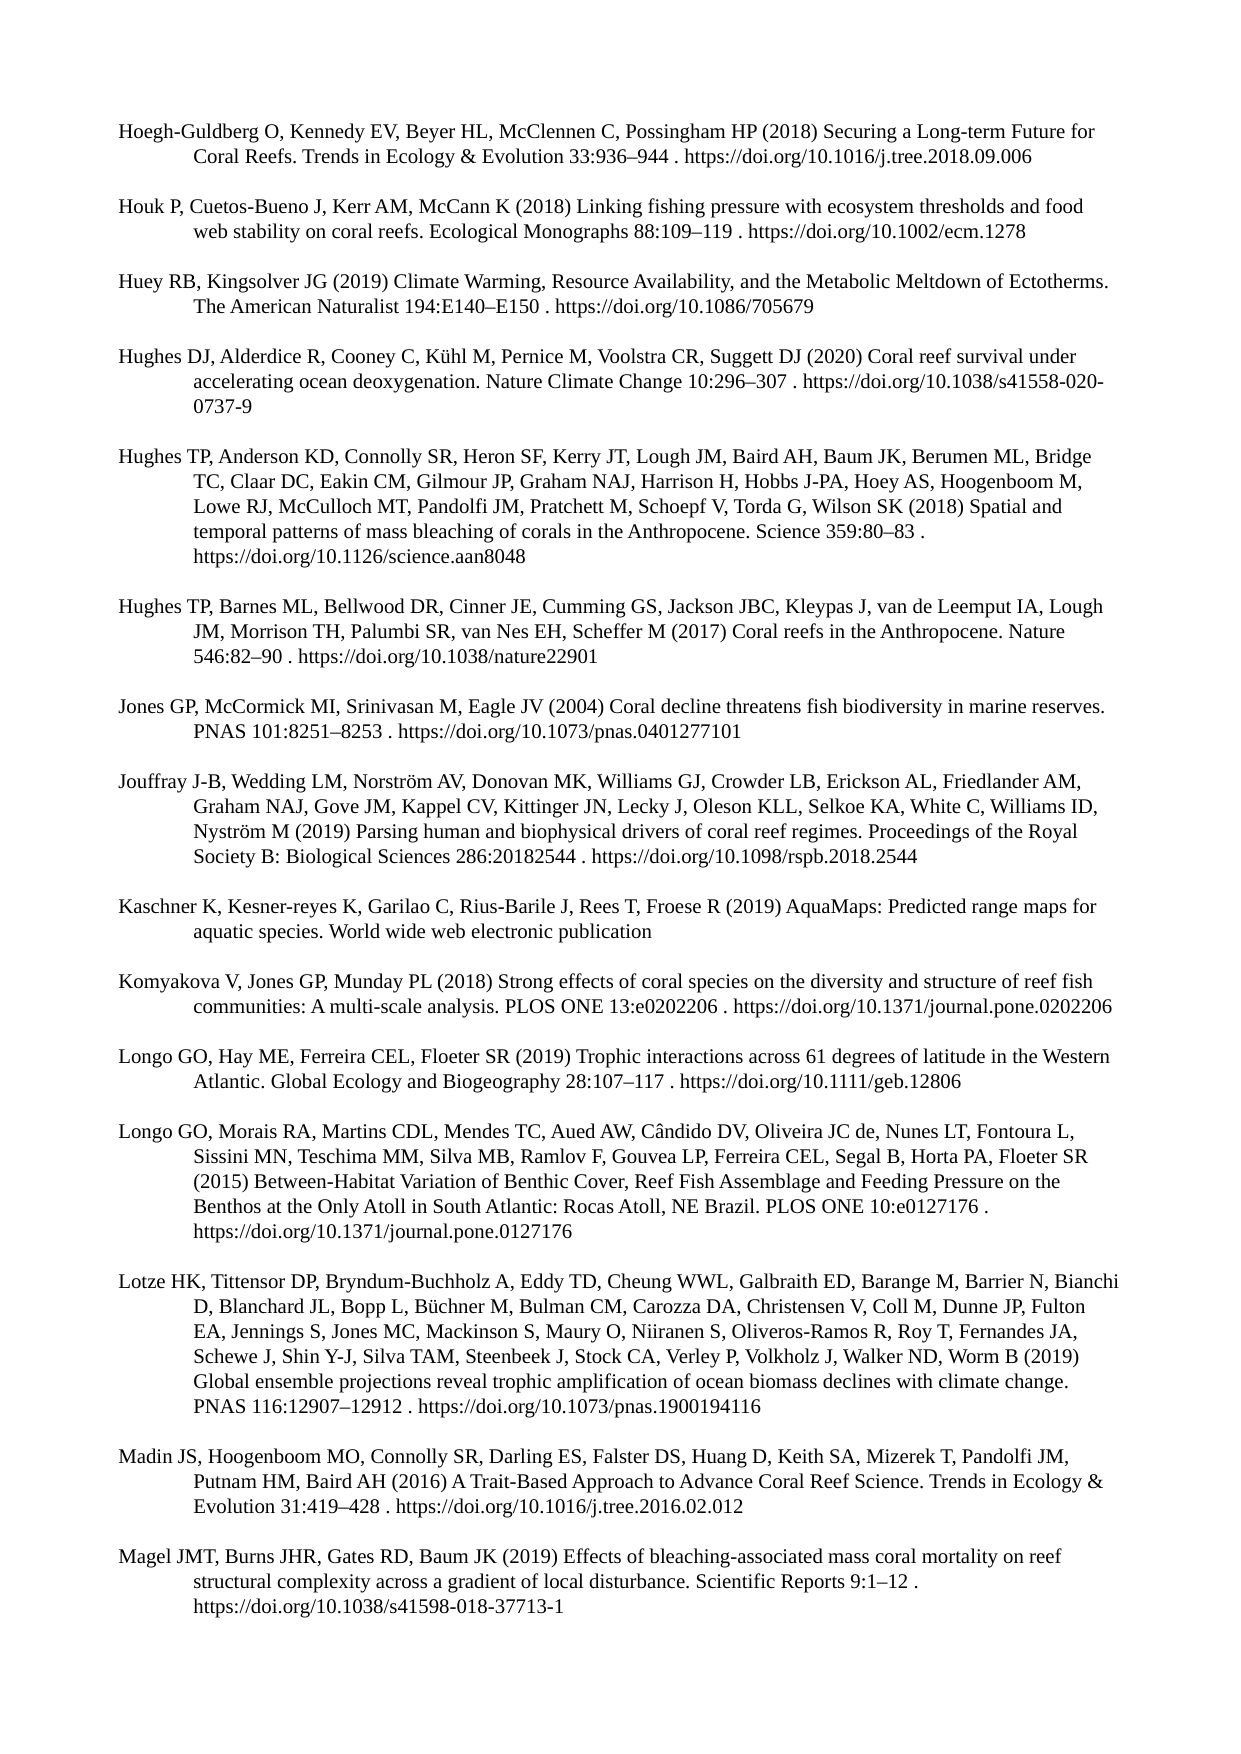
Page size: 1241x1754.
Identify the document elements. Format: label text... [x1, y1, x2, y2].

text Longo GO, Morais RA, Martins CDL, Mendes TC, Aued AW, Cândido DV, Oliveira JC de, Nunes LT, Fontoura L, Sissini MN, Teschima MM, Silva MB, Ramlov F, Gouvea LP, Ferreira CEL, Segal B, Horta PA, Floeter SR (2015) Between-Habitat Variation of Benthic Cover, Reef Fish Assemblage and Feeding Pressure on the Benthos at the Only Atoll in South Atlantic: Rocas Atoll, NE Brazil. PLOS ONE 10:e0127176 . https://doi.org/10.1371/journal.pone.0127176 [118, 1118, 1122, 1243]
text Jouffray J-B, Wedding LM, Norström AV, Donovan MK, Williams GJ, Crowder LB, Erickson AL, Friedlander AM, Graham NAJ, Gove JM, Kappel CV, Kittinger JN, Lecky J, Oleson KLL, Selkoe KA, White C, Williams ID, Nyström M (2019) Parsing human and biophysical drivers of coral reef regimes. Proceedings of the Royal Society B: Biological Sciences 286:20182544 . https://doi.org/10.1098/rspb.2018.2544 [118, 768, 1122, 868]
text Magel JMT, Burns JHR, Gates RD, Baum JK (2019) Effects of bleaching-associated mass coral mortality on reef structural complexity across a gradient of local disturbance. Scientific Reports 9:1–12 . https://doi.org/10.1038/s41598-018-37713-1 [118, 1543, 1122, 1618]
text Longo GO, Hay ME, Ferreira CEL, Floeter SR (2019) Trophic interactions across 61 degrees of latitude in the Western Atlantic. Global Ecology and Biogeography 28:107–117 . https://doi.org/10.1111/geb.12806 [118, 1043, 1122, 1093]
text Kaschner K, Kesner-reyes K, Garilao C, Rius-Barile J, Rees T, Froese R (2019) AquaMaps: Predicted range maps for aquatic species. World wide web electronic publication [118, 893, 1122, 943]
text Madin JS, Hoogenboom MO, Connolly SR, Darling ES, Falster DS, Huang D, Keith SA, Mizerek T, Pandolfi JM, Putnam HM, Baird AH (2016) A Trait-Based Approach to Advance Coral Reef Science. Trends in Ecology & Evolution 31:419–428 . https://doi.org/10.1016/j.tree.2016.02.012 [118, 1443, 1122, 1518]
text Komyakova V, Jones GP, Munday PL (2018) Strong effects of coral species on the diversity and structure of reef fish communities: A multi-scale analysis. PLOS ONE 13:e0202206 . https://doi.org/10.1371/journal.pone.0202206 [118, 968, 1122, 1018]
text Hoegh-Guldberg O, Kennedy EV, Beyer HL, McClennen C, Possingham HP (2018) Securing a Long-term Future for Coral Reefs. Trends in Ecology & Evolution 33:936–944 . https://doi.org/10.1016/j.tree.2018.09.006 [118, 118, 1122, 168]
text Jones GP, McCormick MI, Srinivasan M, Eagle JV (2004) Coral decline threatens fish biodiversity in marine reserves. PNAS 101:8251–8253 . https://doi.org/10.1073/pnas.0401277101 [118, 693, 1122, 743]
text Huey RB, Kingsolver JG (2019) Climate Warming, Resource Availability, and the Metabolic Meltdown of Ectotherms. The American Naturalist 194:E140–E150 . https://doi.org/10.1086/705679 [118, 268, 1122, 318]
text Lotze HK, Tittensor DP, Bryndum-Buchholz A, Eddy TD, Cheung WWL, Galbraith ED, Barange M, Barrier N, Bianchi D, Blanchard JL, Bopp L, Büchner M, Bulman CM, Carozza DA, Christensen V, Coll M, Dunne JP, Fulton EA, Jennings S, Jones MC, Mackinson S, Maury O, Niiranen S, Oliveros-Ramos R, Roy T, Fernandes JA, Schewe J, Shin Y-J, Silva TAM, Steenbeek J, Stock CA, Verley P, Volkholz J, Walker ND, Worm B (2019) Global ensemble projections reveal trophic amplification of ocean biomass declines with climate change. PNAS 116:12907–12912 . https://doi.org/10.1073/pnas.1900194116 [118, 1268, 1122, 1418]
text Hughes DJ, Alderdice R, Cooney C, Kühl M, Pernice M, Voolstra CR, Suggett DJ (2020) Coral reef survival under accelerating ocean deoxygenation. Nature Climate Change 10:296–307 . https://doi.org/10.1038/s41558-020-0737-9 [118, 343, 1122, 418]
text Hughes TP, Barnes ML, Bellwood DR, Cinner JE, Cumming GS, Jackson JBC, Kleypas J, van de Leemput IA, Lough JM, Morrison TH, Palumbi SR, van Nes EH, Scheffer M (2017) Coral reefs in the Anthropocene. Nature 546:82–90 . https://doi.org/10.1038/nature22901 [118, 593, 1122, 668]
text Hughes TP, Anderson KD, Connolly SR, Heron SF, Kerry JT, Lough JM, Baird AH, Baum JK, Berumen ML, Bridge TC, Claar DC, Eakin CM, Gilmour JP, Graham NAJ, Harrison H, Hobbs J-PA, Hoey AS, Hoogenboom M, Lowe RJ, McCulloch MT, Pandolfi JM, Pratchett M, Schoepf V, Torda G, Wilson SK (2018) Spatial and temporal patterns of mass bleaching of corals in the Anthropocene. Science 359:80–83 . https://doi.org/10.1126/science.aan8048 [118, 443, 1122, 568]
text Houk P, Cuetos‐Bueno J, Kerr AM, McCann K (2018) Linking fishing pressure with ecosystem thresholds and food web stability on coral reefs. Ecological Monographs 88:109–119 . https://doi.org/10.1002/ecm.1278 [118, 193, 1122, 243]
